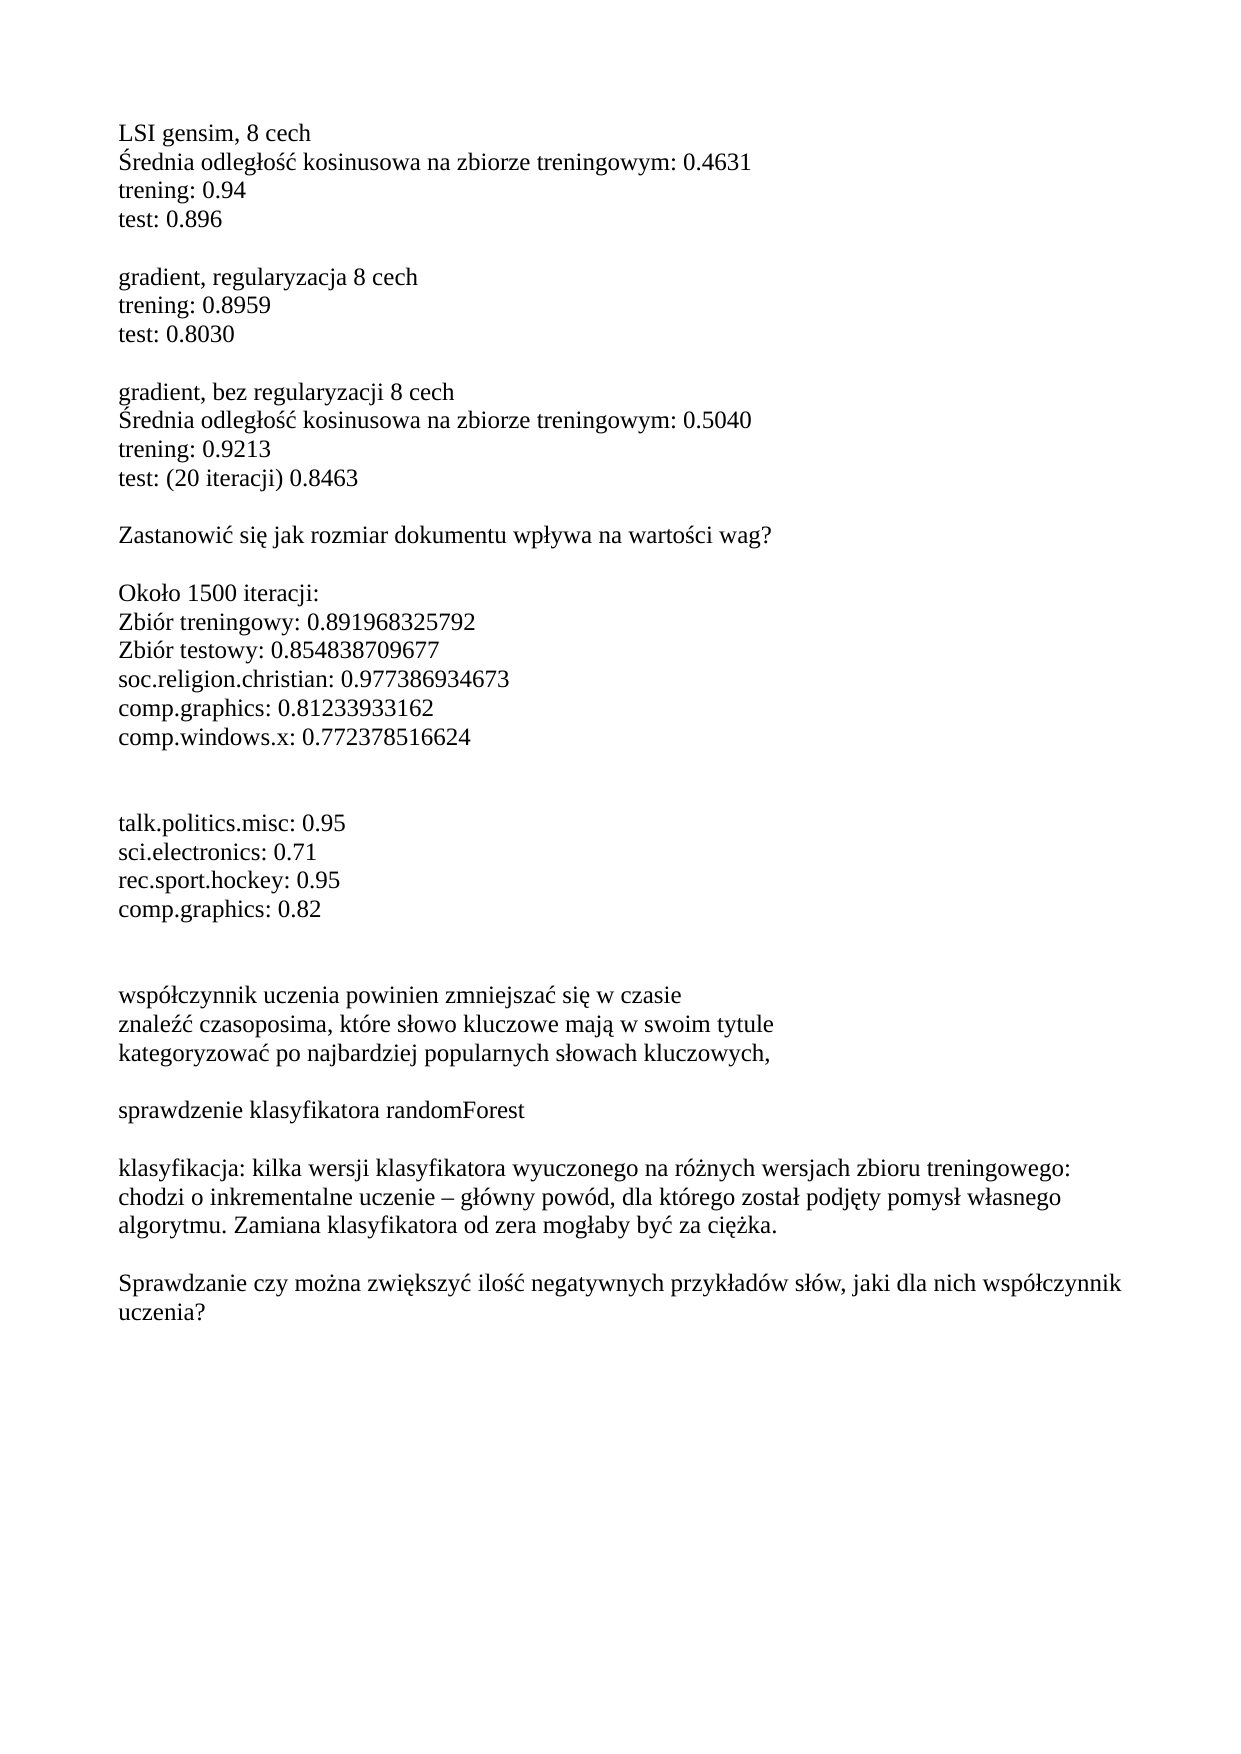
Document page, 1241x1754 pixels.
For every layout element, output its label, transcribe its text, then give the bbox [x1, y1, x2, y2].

text gradient, bez regularyzacji 8 cech [118, 377, 1122, 406]
text Zbiór treningowy: 0.891968325792 [118, 607, 1122, 636]
text kategoryzować po najbardziej popularnych słowach kluczowych, [118, 1038, 1122, 1067]
text gradient, regularyzacja 8 cech [118, 262, 1122, 291]
text comp.windows.x: 0.772378516624 [118, 722, 1122, 751]
text Sprawdzanie czy można zwiększyć ilość negatywnych przykładów słów, jaki dla nich współczynnik uczenia? [118, 1268, 1122, 1326]
text Zastanowić się jak rozmiar dokumentu wpływa na wartości wag? [118, 521, 1122, 549]
text Średnia odległość kosinusowa na zbiorze treningowym: 0.4631 [118, 147, 1122, 176]
text sci.electronics: 0.71 [118, 837, 1122, 866]
text Zbiór testowy: 0.854838709677 [118, 636, 1122, 664]
text test: 0.896 [118, 204, 1122, 233]
text klasyfikacja: kilka wersji klasyfikatora wyuczonego na różnych wersjach zbioru treningowego: chodzi o inkrementalne uczenie – główny powód, dla którego został podjęty pomysł własnego algorytmu. Zamiana klasyfikatora od zera mogłaby być za ciężka. [118, 1153, 1122, 1239]
text znaleźć czasoposima, które słowo kluczowe mają w swoim tytule [118, 1009, 1122, 1038]
text LSI gensim, 8 cech [118, 118, 1122, 147]
text comp.graphics: 0.82 [118, 894, 1122, 923]
text sprawdzenie klasyfikatora randomForest [118, 1096, 1122, 1124]
text test: (20 iteracji) 0.8463 [118, 463, 1122, 492]
text Około 1500 iteracji: [118, 578, 1122, 607]
text współczynnik uczenia powinien zmniejszać się w czasie [118, 981, 1122, 1009]
text talk.politics.misc: 0.95 [118, 808, 1122, 837]
text trening: 0.94 [118, 176, 1122, 204]
text comp.graphics: 0.81233933162 [118, 693, 1122, 722]
text trening: 0.9213 [118, 434, 1122, 463]
text Średnia odległość kosinusowa na zbiorze treningowym: 0.5040 [118, 406, 1122, 434]
text soc.religion.christian: 0.977386934673 [118, 664, 1122, 693]
text test: 0.8030 [118, 319, 1122, 348]
text rec.sport.hockey: 0.95 [118, 866, 1122, 894]
text trening: 0.8959 [118, 291, 1122, 319]
